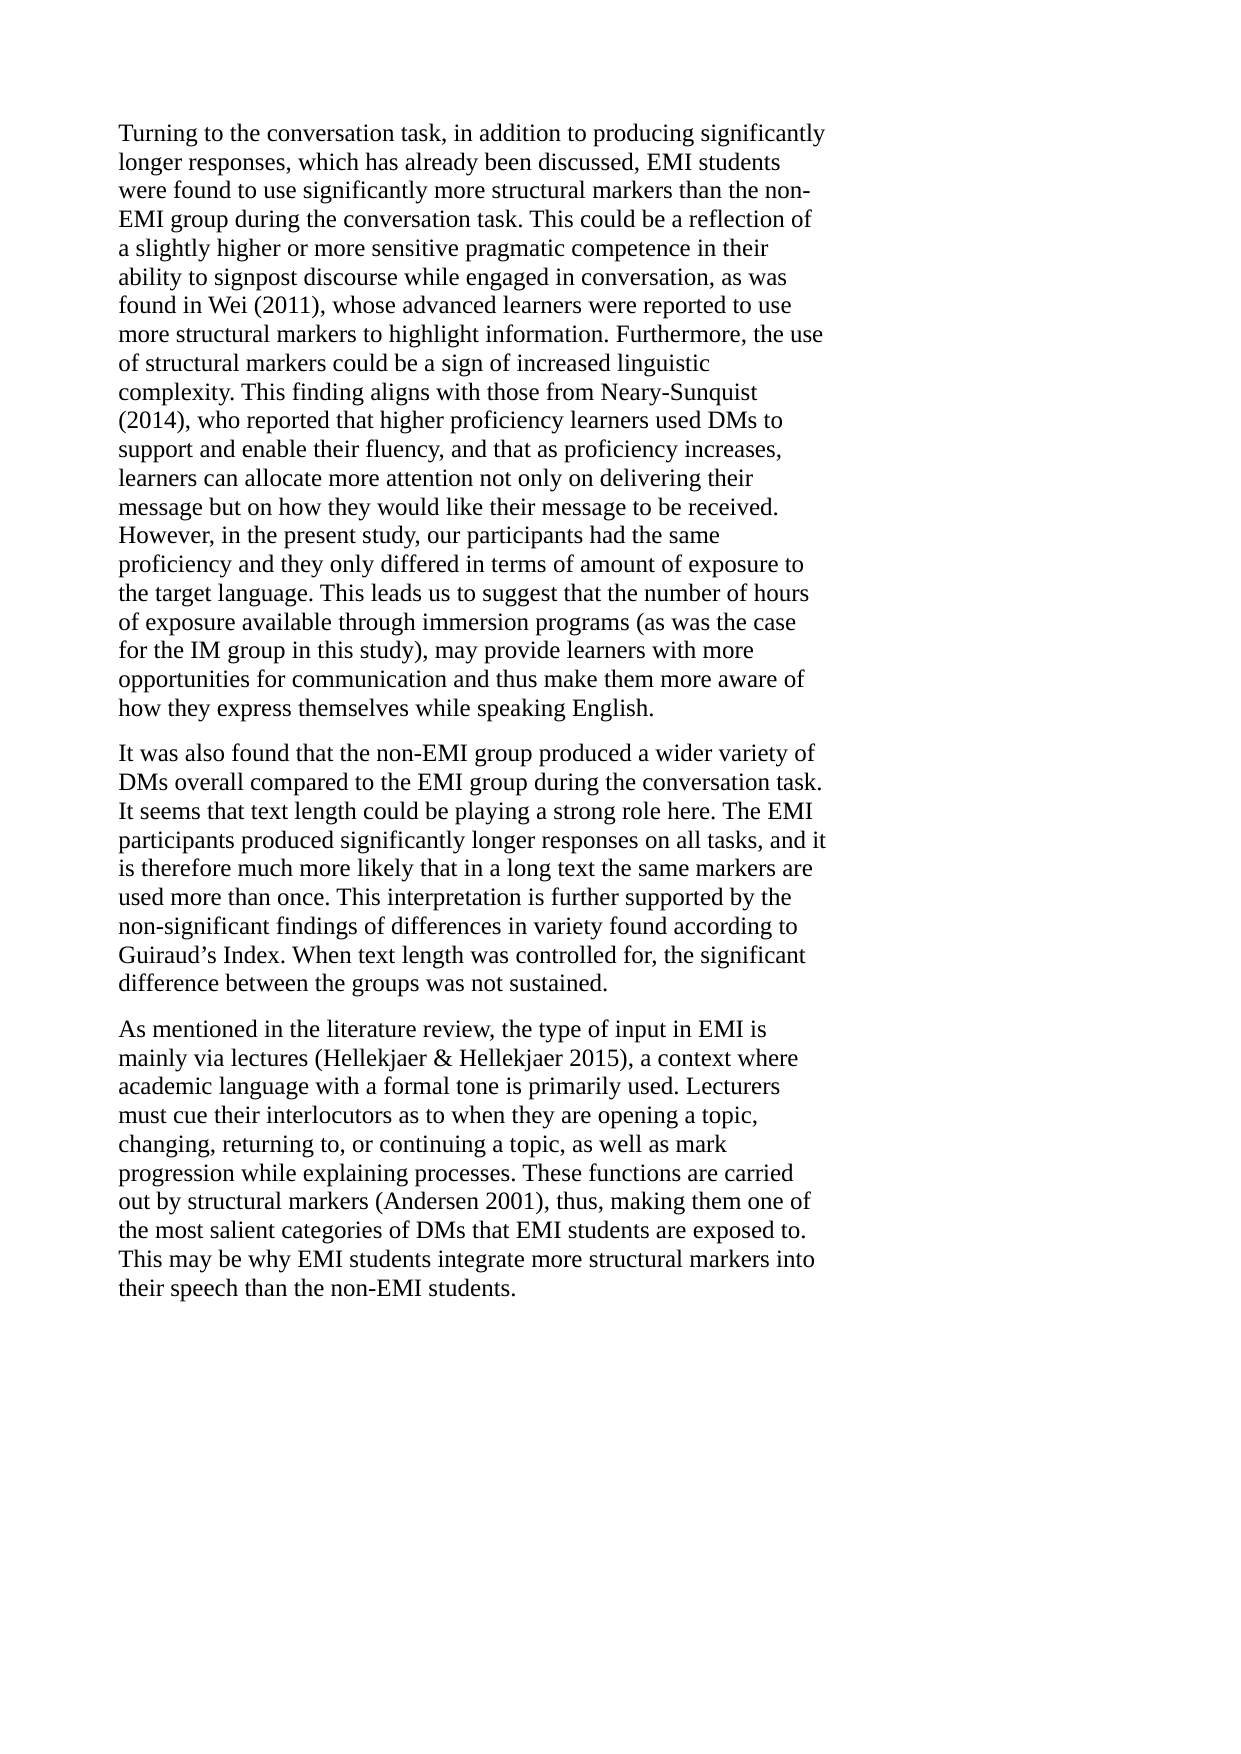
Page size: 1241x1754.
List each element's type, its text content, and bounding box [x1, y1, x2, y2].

text Turning to the conversation task, in addition to producing significantly longer responses, which has already been discussed, EMI students were found to use significantly more structural markers than the non-EMI group during the conversation task. This could be a reflection of a slightly higher or more sensitive pragmatic competence in their ability to signpost discourse while engaged in conversation, as was found in Wei (2011), whose advanced learners were reported to use more structural markers to highlight information. Furthermore, the use of structural markers could be a sign of increased linguistic complexity. This finding aligns with those from Neary-Sunquist (2014), who reported that higher proficiency learners used DMs to support and enable their fluency, and that as proficiency increases, learners can allocate more attention not only on delivering their message but on how they would like their message to be received. However, in the present study, our participants had the same proficiency and they only differed in terms of amount of exposure to the target language. This leads us to suggest that the number of hours of exposure available through immersion programs (as was the case for the IM group in this study), may provide learners with more opportunities for communication and thus make them more aware of how they express themselves while speaking English. [118, 118, 827, 722]
text It was also found that the non-EMI group produced a wider variety of DMs overall compared to the EMI group during the conversation task. It seems that text length could be playing a strong role here. The EMI participants produced significantly longer responses on all tasks, and it is therefore much more likely that in a long text the same markers are used more than once. This interpretation is further supported by the non-significant findings of differences in variety found according to Guiraud’s Index. When text length was controlled for, the significant difference between the groups was not sustained. [118, 738, 827, 997]
text As mentioned in the literature review, the type of input in EMI is mainly via lectures (Hellekjaer & Hellekjaer 2015), a context where academic language with a formal tone is primarily used. Lecturers must cue their interlocutors as to when they are opening a topic, changing, returning to, or continuing a topic, as well as mark progression while explaining processes. These functions are carried out by structural markers (Andersen 2001), thus, making them one of the most salient categories of DMs that EMI students are exposed to. This may be why EMI students integrate more structural markers into their speech than the non-EMI students. [118, 1014, 827, 1301]
